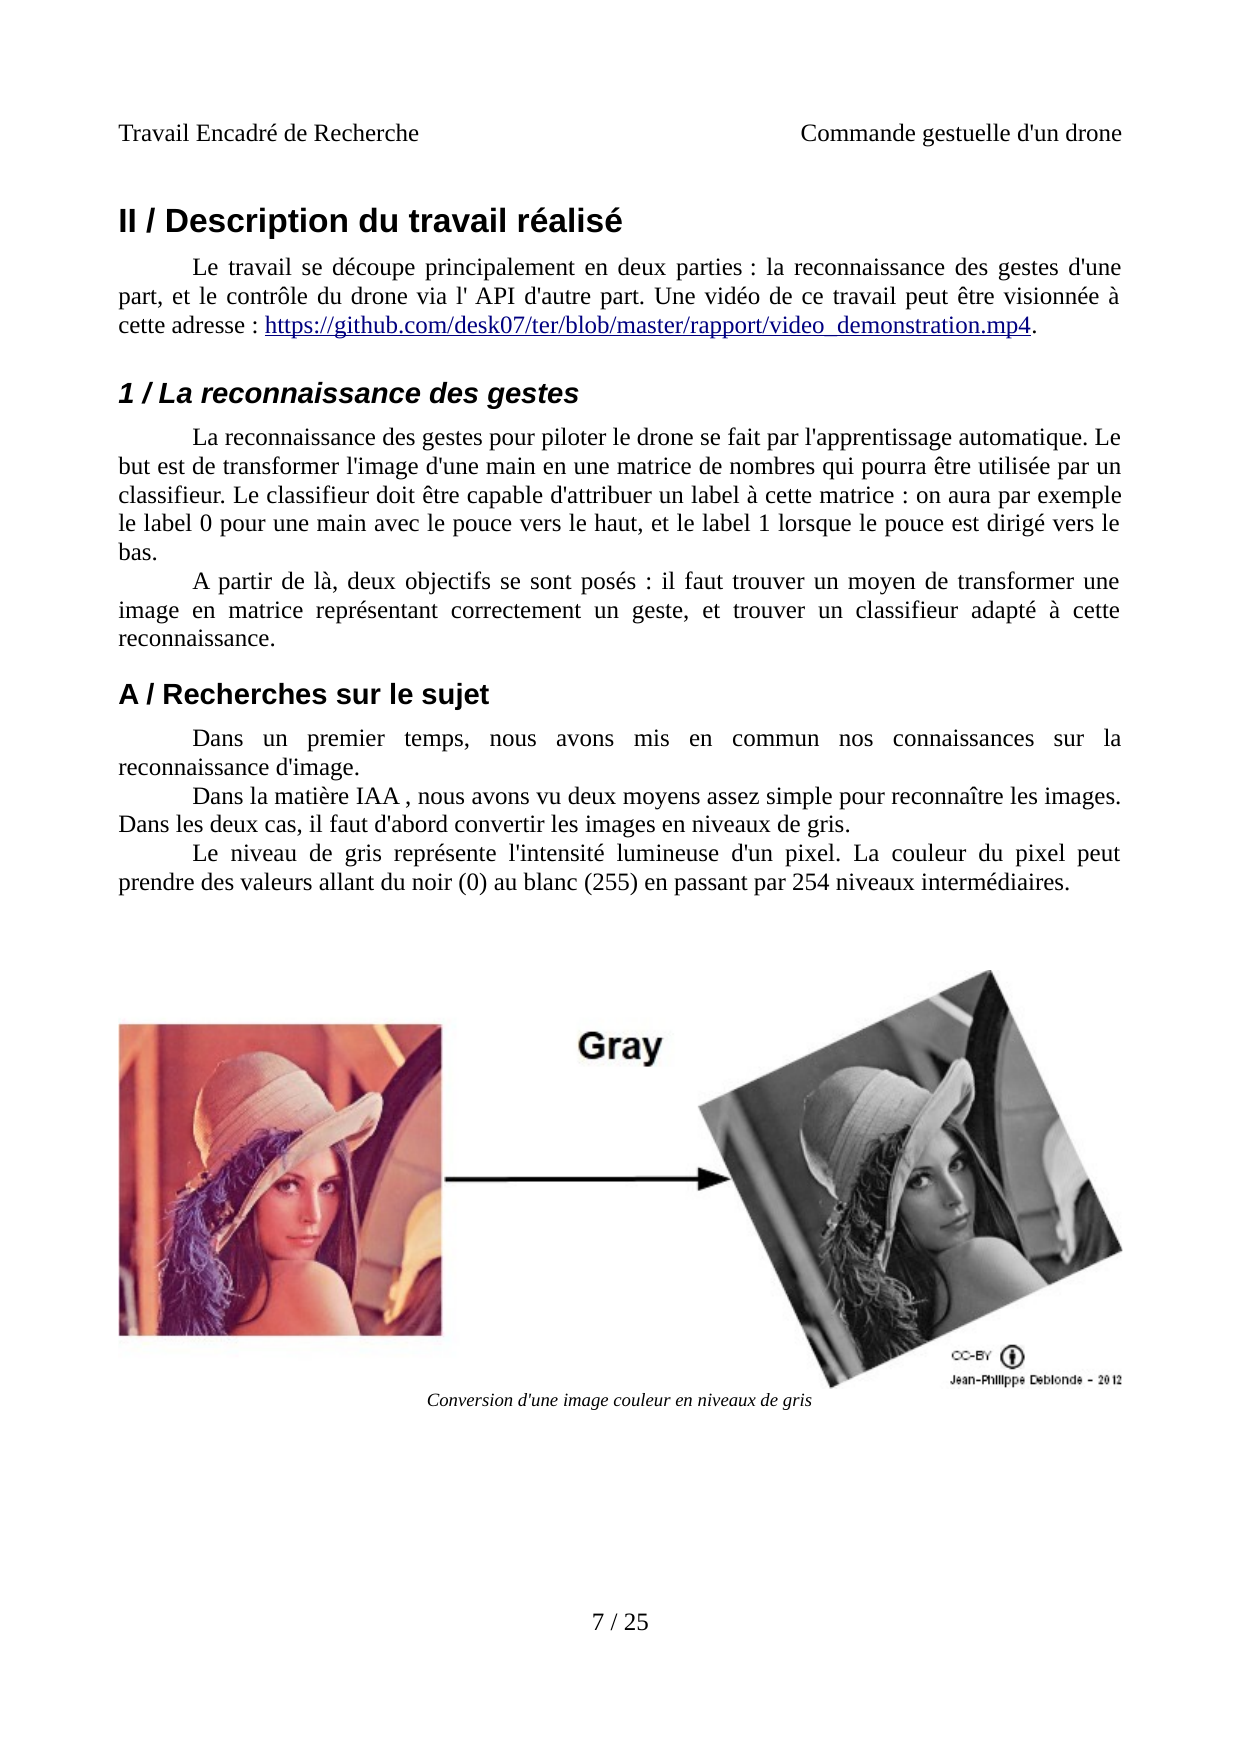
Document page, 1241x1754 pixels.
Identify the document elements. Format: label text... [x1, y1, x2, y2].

text Dans un premier temps, nous avons mis en commun nos connaissances sur la reconnaissance d'image. [118, 723, 1122, 781]
text A partir de là, deux objectifs se sont posés : il faut trouver un moyen de transformer une image en matrice représentant correctement un geste, et trouver un classifieur adapté à cette reconnaissance. [118, 566, 1122, 652]
text [118, 966, 1122, 970]
subtitle II / Description du travail réalisé [118, 201, 1122, 240]
text Conversion d'une image couleur en niveaux de gris [118, 1389, 1122, 1410]
subtitle A / Recherches sur le sujet [118, 677, 1122, 711]
picture [118, 970, 1123, 1389]
text La reconnaissance des gestes pour piloter le drone se fait par l'apprentissage automatique. Le but est de transformer l'image d'une main en une matrice de nombres qui pourra être utilisée par un classifieur. Le classifieur doit être capable d'attribuer un label à cette matrice : on aura par exemple le label 0 pour une main avec le pouce vers le haut, et le label 1 lorsque le pouce est dirigé vers le bas. [118, 422, 1122, 566]
text Le travail se découpe principalement en deux parties : la reconnaissance des gestes d'une part, et le contrôle du drone via l' API d'autre part. Une vidéo de ce travail peut être visionnée à cette adresse : https://github.com/desk07/ter/blob/master/rapport/video_demonstration.mp4. [118, 252, 1122, 339]
text Dans la matière IAA , nous avons vu deux moyens assez simple pour reconnaître les images. Dans les deux cas, il faut d'abord convertir les images en niveaux de gris. [118, 781, 1122, 838]
text Le niveau de gris représente l'intensité lumineuse d'un pixel. La couleur du pixel peut prendre des valeurs allant du noir (0) au blanc (255) en passant par 254 niveaux intermédiaires. [118, 838, 1122, 896]
subtitle 1 / La reconnaissance des gestes [118, 376, 1122, 410]
